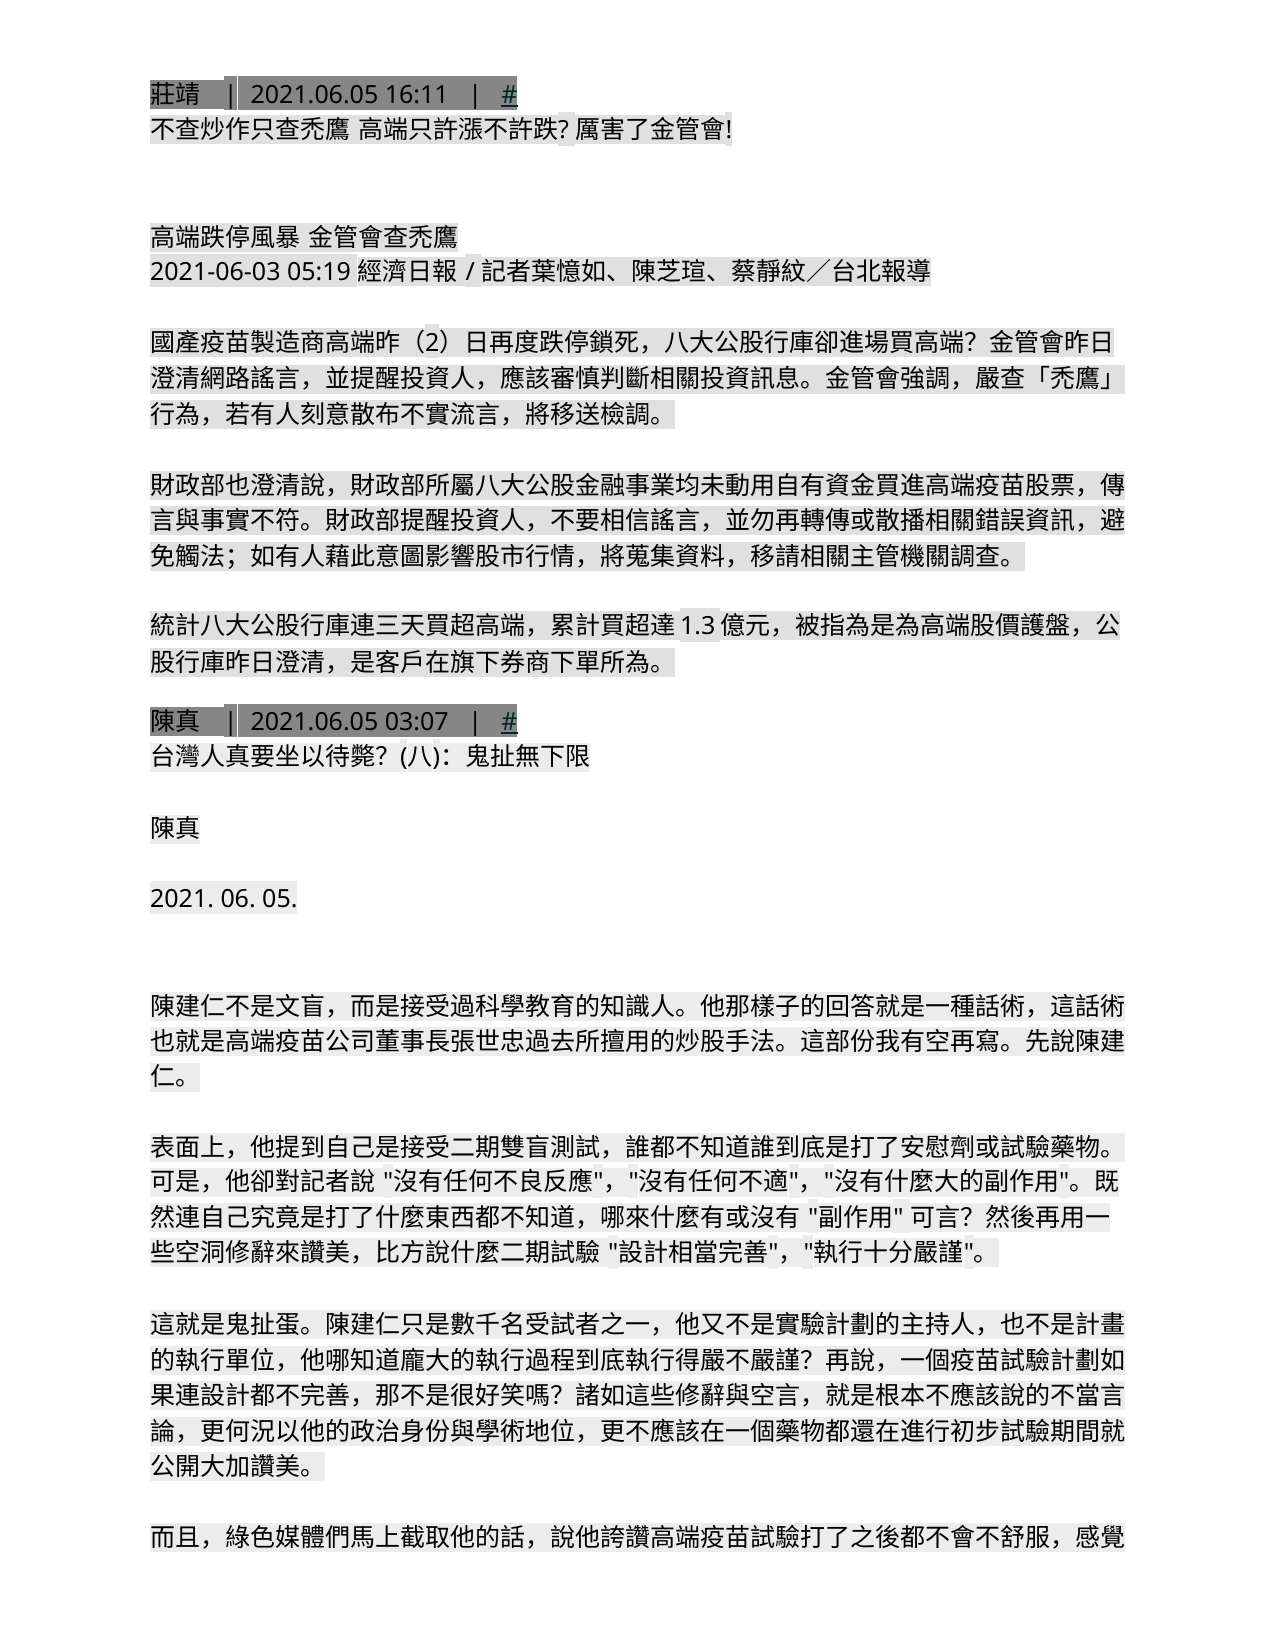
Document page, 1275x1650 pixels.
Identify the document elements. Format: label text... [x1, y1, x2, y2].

text 台灣人真要坐以待斃？(八)：鬼扯無下限 陳真 2021. 06. 05. 陳建仁不是文盲，而是接受過科學教育的知識人。他那樣子的回答就是一種話術，這話術也就是高端疫苗公司董事長張世忠過去所擅用的炒股手法。這部份我有空再寫。先說陳建仁。 表面上，他提到自己是接受二期雙盲測試，誰都不知道誰到底是打了安慰劑或試驗藥物。可是，他卻對記者說 "沒有任何不良反應"，"沒有任何不適"，"沒有什麼大的副作用"。既然連自己究竟是打了什麼東西都不知道，哪來什麼有或沒有 "副作用" 可言？然後再用一些空洞修辭來讚美，比方說什麼二期試驗 "設計相當完善"，"執行十分嚴謹"。 這就是鬼扯蛋。陳建仁只是數千名受試者之一，他又不是實驗計劃的主持人，也不是計畫的執行單位，他哪知道龐大的執行過程到底執行得嚴不嚴謹？再說，一個疫苗試驗計劃如果連設計都不完善，那不是很好笑嗎？諸如這些修辭與空言，就是根本不應該說的不當言論，更何況以他的政治身份與學術地位，更不應該在一個藥物都還在進行初步試驗期間就公開大加讚美。 而且，綠色媒體們馬上截取他的話，說他誇讚高端疫苗試驗打了之後都不會不舒服，感覺好棒哦，研究設計好嚴謹哦。諸如這些都是很明顯的假新聞，卻故意四處渲染。所謂造謠或帶風向，手法之一就是類似這樣，先講一些具有前提性的空洞修辭與假設，然後再偷偷把前提與假設拿掉，然後四處散播，藉以製造出一種迷惑人心的假象。 高端疫苗公司董事長張世忠，過去就是憑藉類似吹捧的炒股手法，騙倒一大堆阿西散戶，爭先恐後衝進去買一支從二十幾元漲到將近五百元的生技股叫做基亞。當時，張世忠董事長甚至還說什麼基亞的肝癌新藥兩岸三期試驗的期中分析結果 "如果" 成效很棒的話，"不排除可以直接向FDA申請藥證"，屆時就全球賺翻了。於是，很多傻蛋就相信了，紛紛衝進去買一支已經漲了20倍的生技新藥股票。 結果呢？期中分析結果卻死當，一連19根跌停板，無數相信張董的投資人瞬間破產，血本無歸。 事實上，這些吹捧言論全是 "如果"，就像一個高一學生說，"如果" 我好好用功，"如果" 我這回期中考考到100分的話，"不排除" 直接申請劍橋大學；而且，"如果" 我將來的研究設計十分完善，執行非常嚴謹的話，獲得諾貝爾獎不是不可能，屆時我將是台灣之光。 如果有個高中生這樣講，你聽了也只是呵呵，不會當真。但是，當一群人，包括公司老闆及各方財團與大股東，包括學界友人或大老，包括主流媒體，紛紛如此鬼扯蛋時，一般人哪會知道真假？一般人又不是醫藥專業，哪會懂什麼幾期試驗與藥證等等這些東西的具體意義？ 金管會如果是一個盡責的監督單位，就應該制止並處罰公司負責人及相關人士，禁止他們透過各種蓄意曖昧混淆毫無科學意義毫無實證依據的吹捧言論來吹捧股價，欺騙投資大眾。 事實上，高端疫苗的母公司基亞，2010年曾經向美國FDA申請三期試驗，但根本沒有下文，就馬上吹捧得好像全球仰望的肝癌救星那樣。 張董事長所說的那些 "如果" 多棒多棒、就 "不排除" 提前申請藥證的言論，並不是不存在往例，問題是，那樣的跳級取得藥證方式卻十分罕見，就好像世界上有幾個人念完國中就跳級念研究所的？講這樣一些極其罕見的 "如果"，把 "如果" 當成 "很可能發生的事實" 來宣揚，若不是存心誇大渲染以炒股，難道只是在開愚人節玩笑？ 金管會如果是一個盡責的監督單位，就應該制止並處罰公司負責人及相關人士，禁止他們散播各種蓄意曖昧混淆毫無科學意義毫無實證依據的吹捧言論來吹捧股價，因為那就是一種炒股話術，一種拐彎抹角的欺騙或誘導。 很多公司的老闆或大股東就像江湖賣藝人士那樣，飛天鑽地，刀槍不入，極盡聳動誇大之能事。這可以想像，問題是，居然有這樣一個所謂政府，這樣一個黨，居然用盡各種荒謬透頂的可笑言論來大加吹捧一個八字都還沒一撇的疫苗，居然還保證這支八字都還沒一撇的疫苗很安全，絕不會有問題。而人渣黨所吹捧的這間公司，過去卻早已使用過類似的炒股手法。你若要說這裏頭沒有不可告人的內幕，有可能嗎？ 重點是：我不相信這僅僅只是利益誘因在裏頭。為什麼呢？因為人渣黨要撈錢的管道多得是，沒必要以一種笑死人而且犯眾怒的鬼扯蛋方式、千方百計阻撓疫苗進口，千方百計去護衛這樣一家私人家族公司。 陳建仁是個好人，但是，鬼扯蛋就是鬼扯蛋。 [150, 737, 1125, 1552]
text 不查炒作只查禿鷹 高端只許漲不許跌? 厲害了金管會! 高端跌停風暴 金管會查禿鷹 2021-06-03 05:19 經濟日報 / 記者葉憶如、陳芝瑄、蔡靜紋／台北報導 國產疫苗製造商高端昨（2）日再度跌停鎖死，八大公股行庫卻進場買高端？金管會昨日澄清網路謠言，並提醒投資人，應該審慎判斷相關投資訊息。金管會強調，嚴查「禿鷹」行為，若有人刻意散布不實流言，將移送檢調。 財政部也澄清說，財政部所屬八大公股金融事業均未動用自有資金買進高端疫苗股票，傳言與事實不符。財政部提醒投資人，不要相信謠言，並勿再轉傳或散播相關錯誤資訊，避免觸法；如有人藉此意圖影響股市行情，將蒐集資料，移請相關主管機關調查。 統計八大公股行庫連三天買超高端，累計買超達1.3億元，被指為是為高端股價護盤，公股行庫昨日澄清，是客戶在旗下券商下單所為。 [150, 110, 1125, 677]
text 陳真 | 2021.06.05 03:07 | # [150, 702, 1125, 737]
text 莊靖 | 2021.06.05 16:11 | # [150, 75, 1125, 110]
